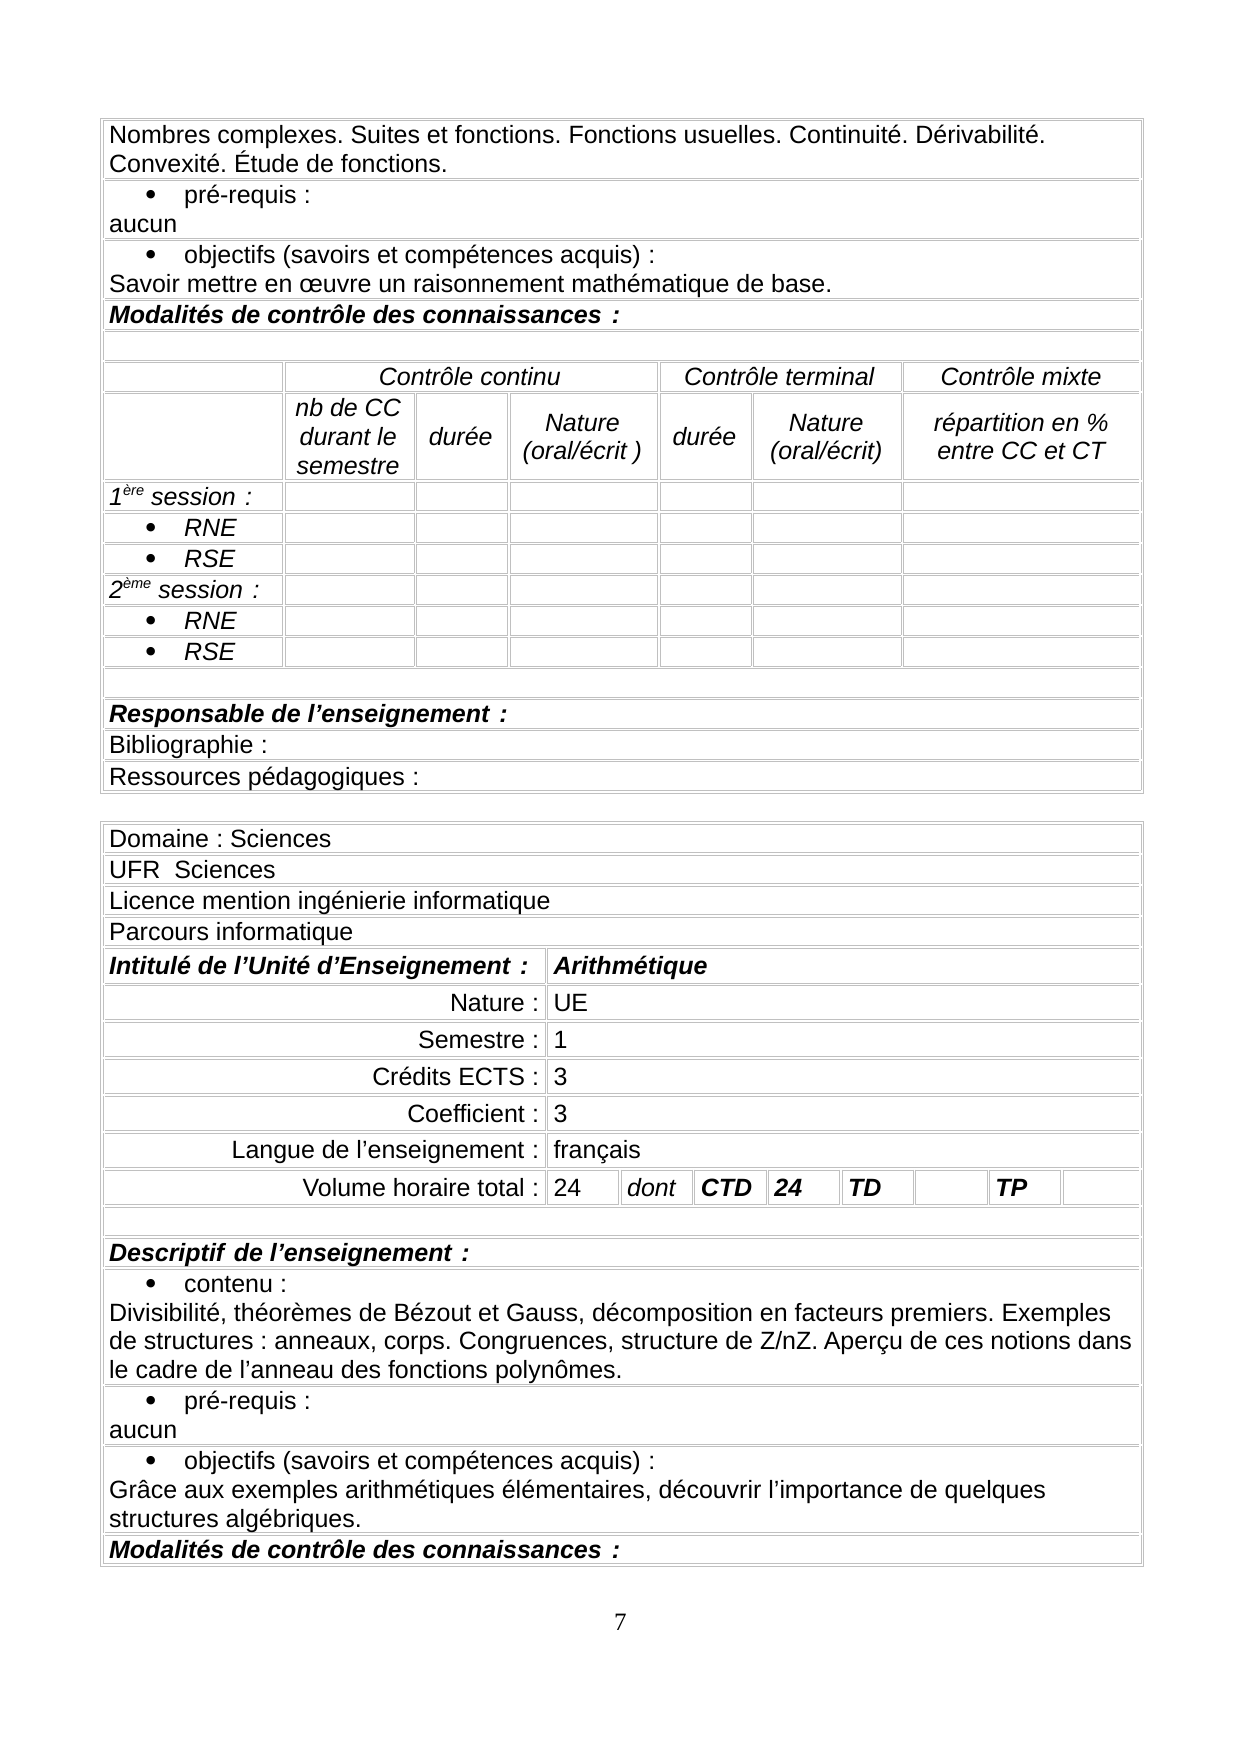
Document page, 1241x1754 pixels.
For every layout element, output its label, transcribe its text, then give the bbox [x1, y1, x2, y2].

table_cell [754, 607, 901, 635]
table_cell [904, 542, 1142, 573]
table_cell [511, 638, 657, 666]
table_cell [417, 545, 507, 573]
table_cell [902, 479, 1142, 510]
table_cell [902, 510, 1142, 542]
table_header Domaine : Sciences [104, 825, 1141, 852]
table_cell RNE [102, 510, 283, 542]
table_cell [286, 514, 414, 542]
table_cell [102, 666, 1142, 697]
table_cell 1ère session : [102, 479, 283, 510]
table_cell durée [661, 394, 751, 479]
table_cell Langue de l’enseignement : [102, 1130, 546, 1167]
table_cell Descriptif de l’enseignement : [102, 1235, 1142, 1266]
table_cell [417, 514, 507, 542]
table_cell [754, 638, 901, 666]
table_cell Licence mention ingénierie informatique [102, 883, 1142, 914]
table_cell dont [622, 1171, 692, 1204]
table_cell 1 [546, 1019, 1142, 1056]
table_cell objectifs (savoirs et compétences acquis) : Grâce aux exemples arithmétiques élémentaires, découvrir l’importance de quelques structures algébriques. [102, 1444, 1142, 1532]
table_cell Modalités de contrôle des connaissances : [102, 1532, 1142, 1563]
table_cell [511, 576, 657, 604]
table_cell [102, 391, 283, 479]
table_cell [754, 483, 901, 510]
table_cell contenu : Divisibilité, théorèmes de Bézout et Gauss, décomposition en facteurs premiers. Exemples de structures : anneaux, corps. Congruences, structure de Z/nZ. Aperçu de ces notions dans le cadre de l’anneau des fonctions polynômes. [102, 1266, 1142, 1384]
table_cell [902, 604, 1142, 635]
table_cell [417, 638, 507, 666]
table_cell [661, 514, 751, 542]
table_cell Contrôle mixte [902, 360, 1142, 391]
table_cell [661, 638, 751, 666]
table_cell [916, 1171, 987, 1204]
table_cell [902, 573, 1142, 604]
table_cell UE [548, 983, 1142, 1019]
table_cell [661, 576, 751, 604]
table_cell [511, 483, 657, 510]
table_cell pré-requis : aucun [102, 178, 1142, 238]
table_cell français [546, 1130, 1142, 1167]
table_cell durée [417, 394, 507, 479]
table_cell [511, 514, 657, 542]
table_cell [754, 545, 901, 573]
table_cell [754, 514, 901, 542]
table_cell [511, 607, 657, 635]
table_cell [511, 545, 657, 573]
table_cell Contrôle terminal [661, 363, 901, 391]
table_cell [286, 545, 414, 573]
table_cell Ressources pédagogiques : [102, 759, 1142, 790]
table_cell 2ème session : [102, 573, 283, 604]
table_cell [754, 576, 901, 604]
table_cell CTD [695, 1171, 766, 1204]
table_cell TD [843, 1171, 913, 1204]
table_cell objectifs (savoirs et compétences acquis) : Savoir mettre en œuvre un raisonnement mathématique de base. [102, 238, 1142, 298]
table_cell Nature (oral/écrit) [754, 394, 901, 479]
table_cell RSE [102, 635, 283, 666]
table_cell [102, 360, 283, 391]
table_cell Parcours informatique [102, 914, 1142, 945]
table_cell [286, 483, 414, 510]
table_cell [417, 607, 507, 635]
table_cell Intitulé de l’Unité d’Enseignement : [102, 945, 546, 982]
table_cell [1062, 1167, 1142, 1204]
table_cell Bibliographie : [102, 728, 1142, 759]
table_cell Volume horaire total : [102, 1167, 546, 1204]
table_cell Coefficient : [102, 1093, 546, 1130]
table_cell Modalités de contrôle des connaissances : [102, 298, 1142, 329]
table_cell Contrôle continu [286, 363, 657, 391]
table_cell Responsable de l’enseignement : [102, 697, 1142, 728]
table_cell Nature : [102, 983, 546, 1019]
table_cell RNE [102, 604, 283, 635]
table_cell [417, 483, 507, 510]
table_cell 3 [546, 1056, 1142, 1093]
table_cell 3 [546, 1093, 1142, 1130]
table_cell [286, 576, 414, 604]
table_cell [102, 1204, 1142, 1235]
table_cell [902, 635, 1142, 666]
table_cell répartition en % entre CC et CT [902, 391, 1142, 479]
table_cell [286, 607, 414, 635]
table_cell UFR Sciences [102, 852, 1142, 883]
table_cell TP [990, 1171, 1060, 1204]
table_cell pré-requis : aucun [102, 1384, 1142, 1444]
table_cell RSE [102, 542, 282, 573]
table_cell [661, 545, 751, 573]
table_cell [102, 329, 1142, 360]
table_cell 24 [548, 1171, 618, 1204]
table_cell [661, 607, 751, 635]
table_cell 24 [769, 1171, 839, 1204]
table_cell Crédits ECTS : [102, 1056, 546, 1093]
table_cell Semestre : [102, 1019, 546, 1056]
table_cell [286, 638, 414, 666]
table_cell nb de CC durant le semestre [286, 394, 414, 479]
table_cell contenu : Nombres complexes. Suites et fonctions. Fonctions usuelles. Continuité. Dérivabilité. Convexité. Étude de fonctions. [104, 121, 1141, 178]
table_cell Arithmétique [546, 945, 1142, 982]
table_cell Nature (oral/écrit ) [511, 394, 657, 479]
table_cell [417, 576, 507, 604]
table_cell [661, 483, 751, 510]
